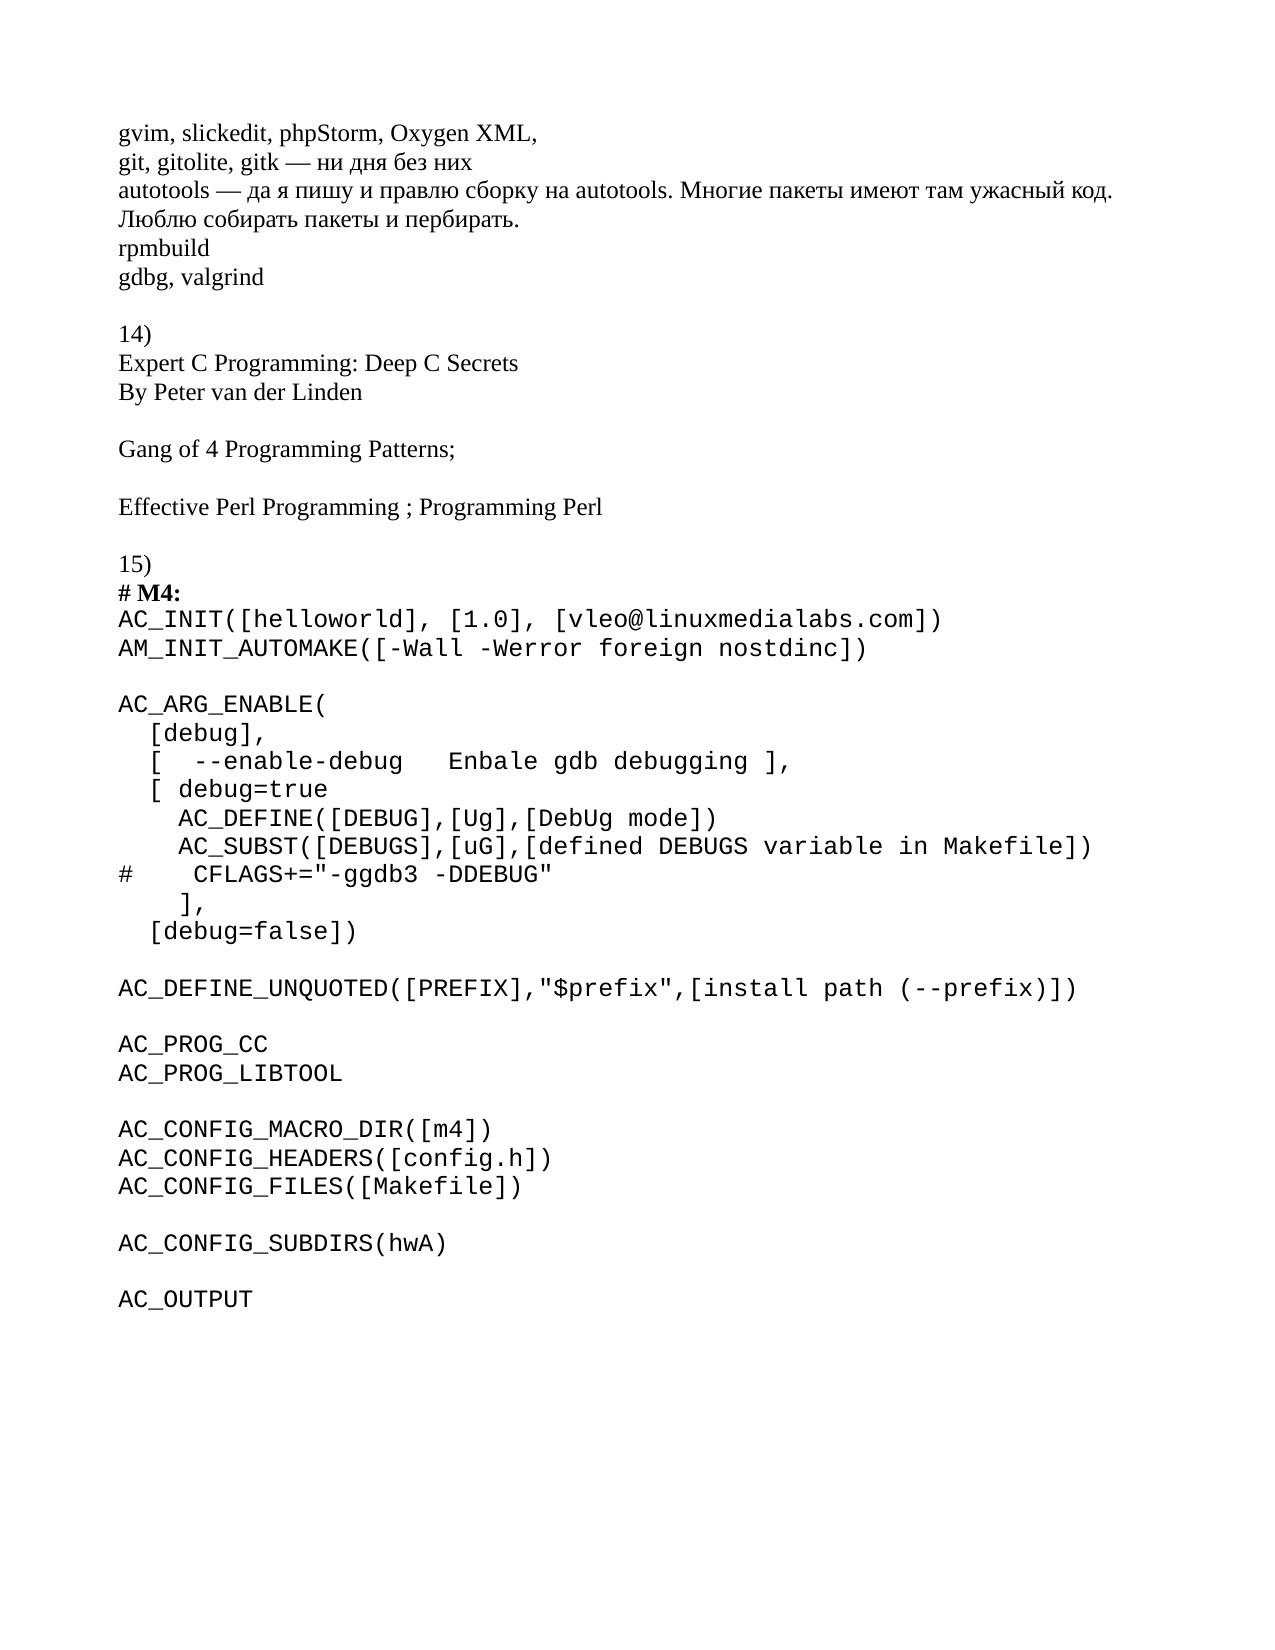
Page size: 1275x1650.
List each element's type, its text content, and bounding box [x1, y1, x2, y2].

text AC_CONFIG_MACRO_DIR([m4]) [118, 1117, 1157, 1145]
text AM_INIT_AUTOMAKE([-Wall -Werror foreign nostdinc]) [118, 635, 1157, 663]
text 14) [118, 319, 1157, 348]
text ], [118, 890, 1157, 918]
text AC_PROG_LIBTOOL [118, 1060, 1157, 1088]
text AC_ARG_ENABLE( [118, 692, 1157, 720]
text AC_OUTPUT [118, 1287, 1157, 1315]
text [ --enable-debug Enbale gdb debugging ], [118, 748, 1157, 777]
text By Peter van der Linden [118, 377, 1157, 406]
text [debug=false]) [118, 918, 1157, 947]
text AC_CONFIG_SUBDIRS(hwA) [118, 1230, 1157, 1258]
text gdbg, valgrind [118, 262, 1157, 291]
text 15) [118, 549, 1157, 578]
text [ debug=true [118, 777, 1157, 805]
text [debug], [118, 720, 1157, 748]
text # CFLAGS+="-ggdb3 -DDEBUG" [118, 862, 1157, 890]
text Effective Perl Programming ; Programming Perl [118, 492, 1157, 521]
text Expert C Programming: Deep C Secrets [118, 348, 1157, 377]
text AC_SUBST([DEBUGS],[uG],[defined DEBUGS variable in Makefile]) [118, 833, 1157, 862]
text AC_DEFINE([DEBUG],[Ug],[DebUg mode]) [118, 805, 1157, 833]
text autotools — да я пишу и правлю сборку на autotools. Многие пакеты имеют там ужасный код. Люблю собирать пакеты и пербирать. [118, 176, 1157, 233]
text # M4: [118, 578, 1157, 607]
text git, gitolite, gitk — ни дня без них [118, 147, 1157, 176]
text Gang of 4 Programming Patterns; [118, 434, 1157, 463]
text AC_CONFIG_HEADERS([config.h]) [118, 1145, 1157, 1173]
text AC_DEFINE_UNQUOTED([PREFIX],"$prefix",[install path (--prefix)]) [118, 975, 1157, 1003]
text AC_CONFIG_FILES([Makefile]) [118, 1173, 1157, 1202]
text rpmbuild [118, 233, 1157, 262]
text gvim, slickedit, phpStorm, Oxygen XML, [118, 118, 1157, 147]
text AC_PROG_CC [118, 1032, 1157, 1060]
text AC_INIT([helloworld], [1.0], [vleo@linuxmedialabs.com]) [118, 607, 1157, 635]
